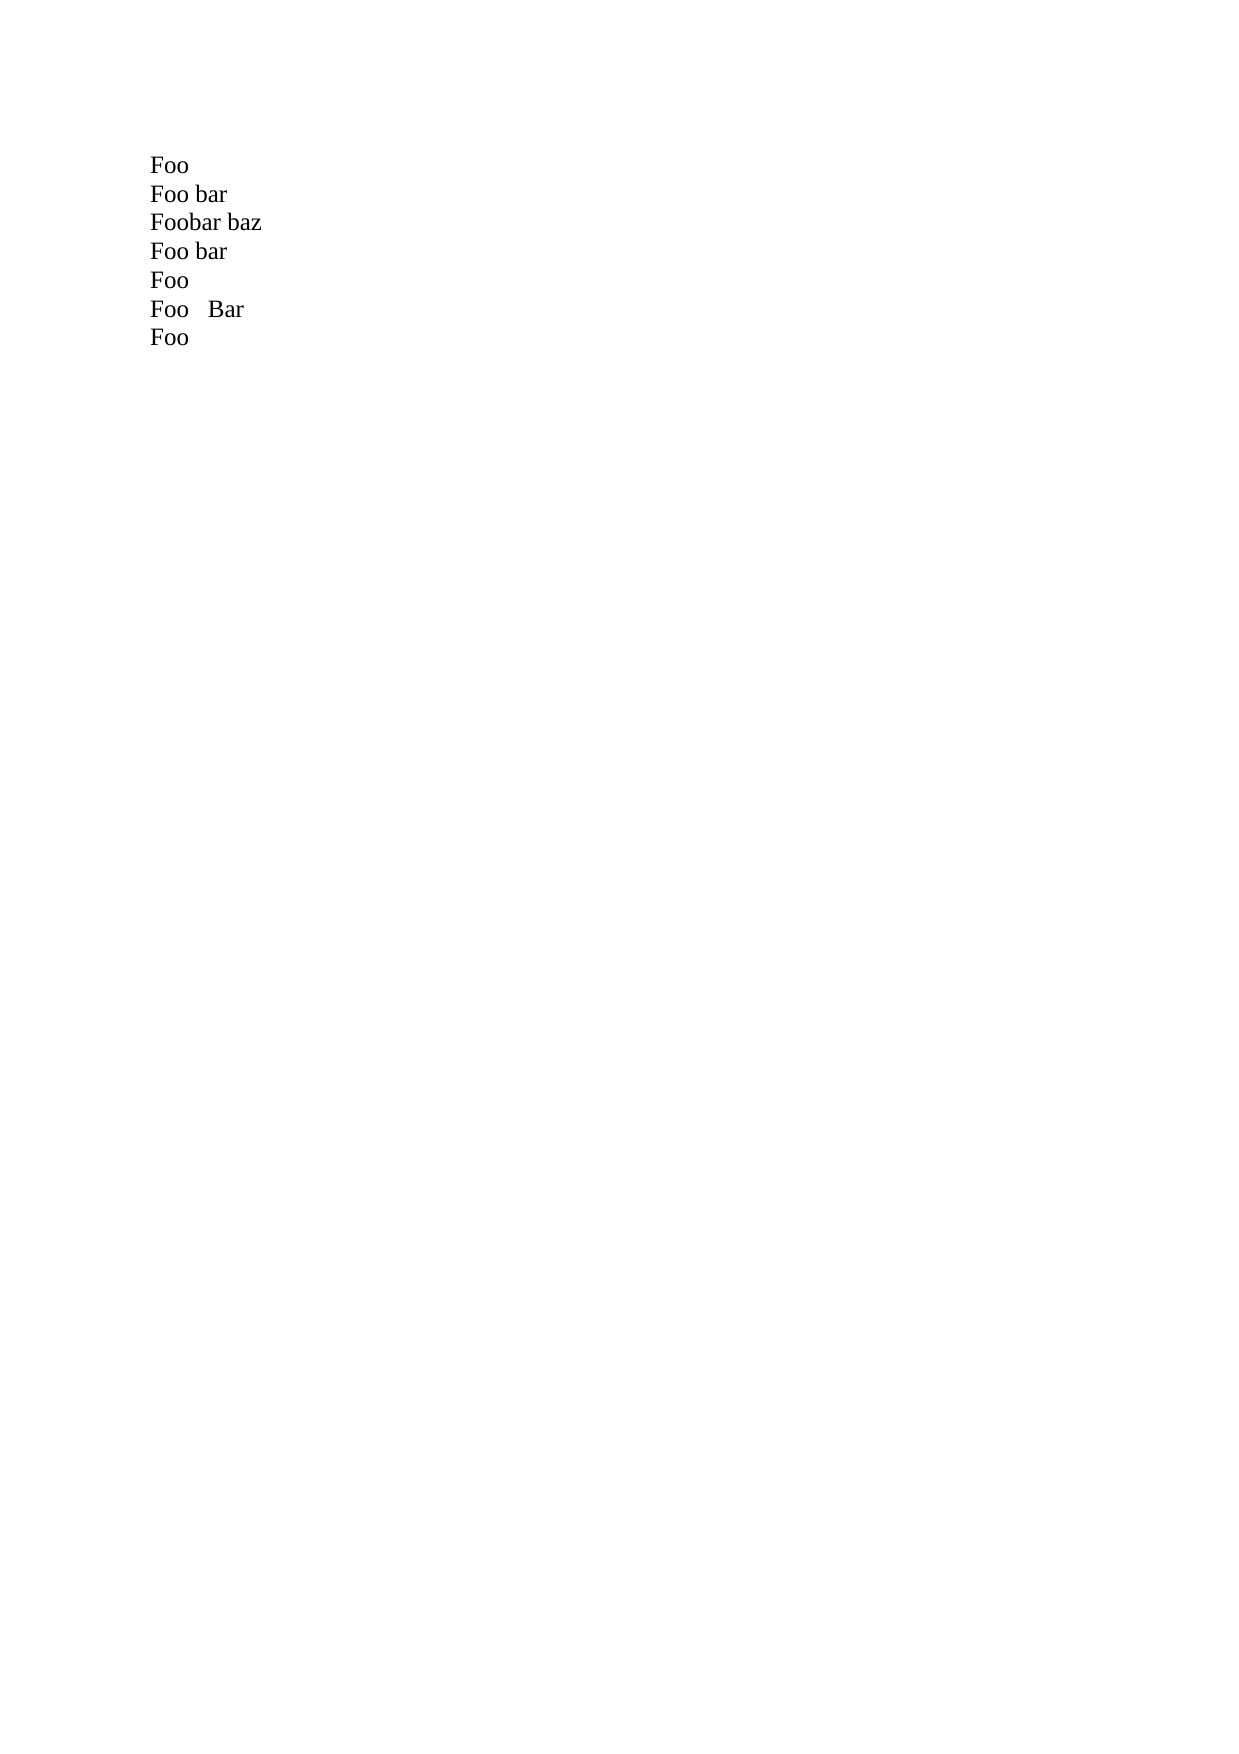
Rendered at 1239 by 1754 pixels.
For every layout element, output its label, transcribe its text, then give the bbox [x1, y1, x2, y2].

text Foo [150, 265, 1089, 294]
text Foobar baz [150, 207, 1089, 236]
text Foo Bar [150, 294, 1089, 322]
text Foo [150, 150, 1089, 179]
text Foo [150, 322, 1089, 351]
text Foo bar [150, 236, 1089, 265]
text Foo bar [150, 179, 1089, 207]
